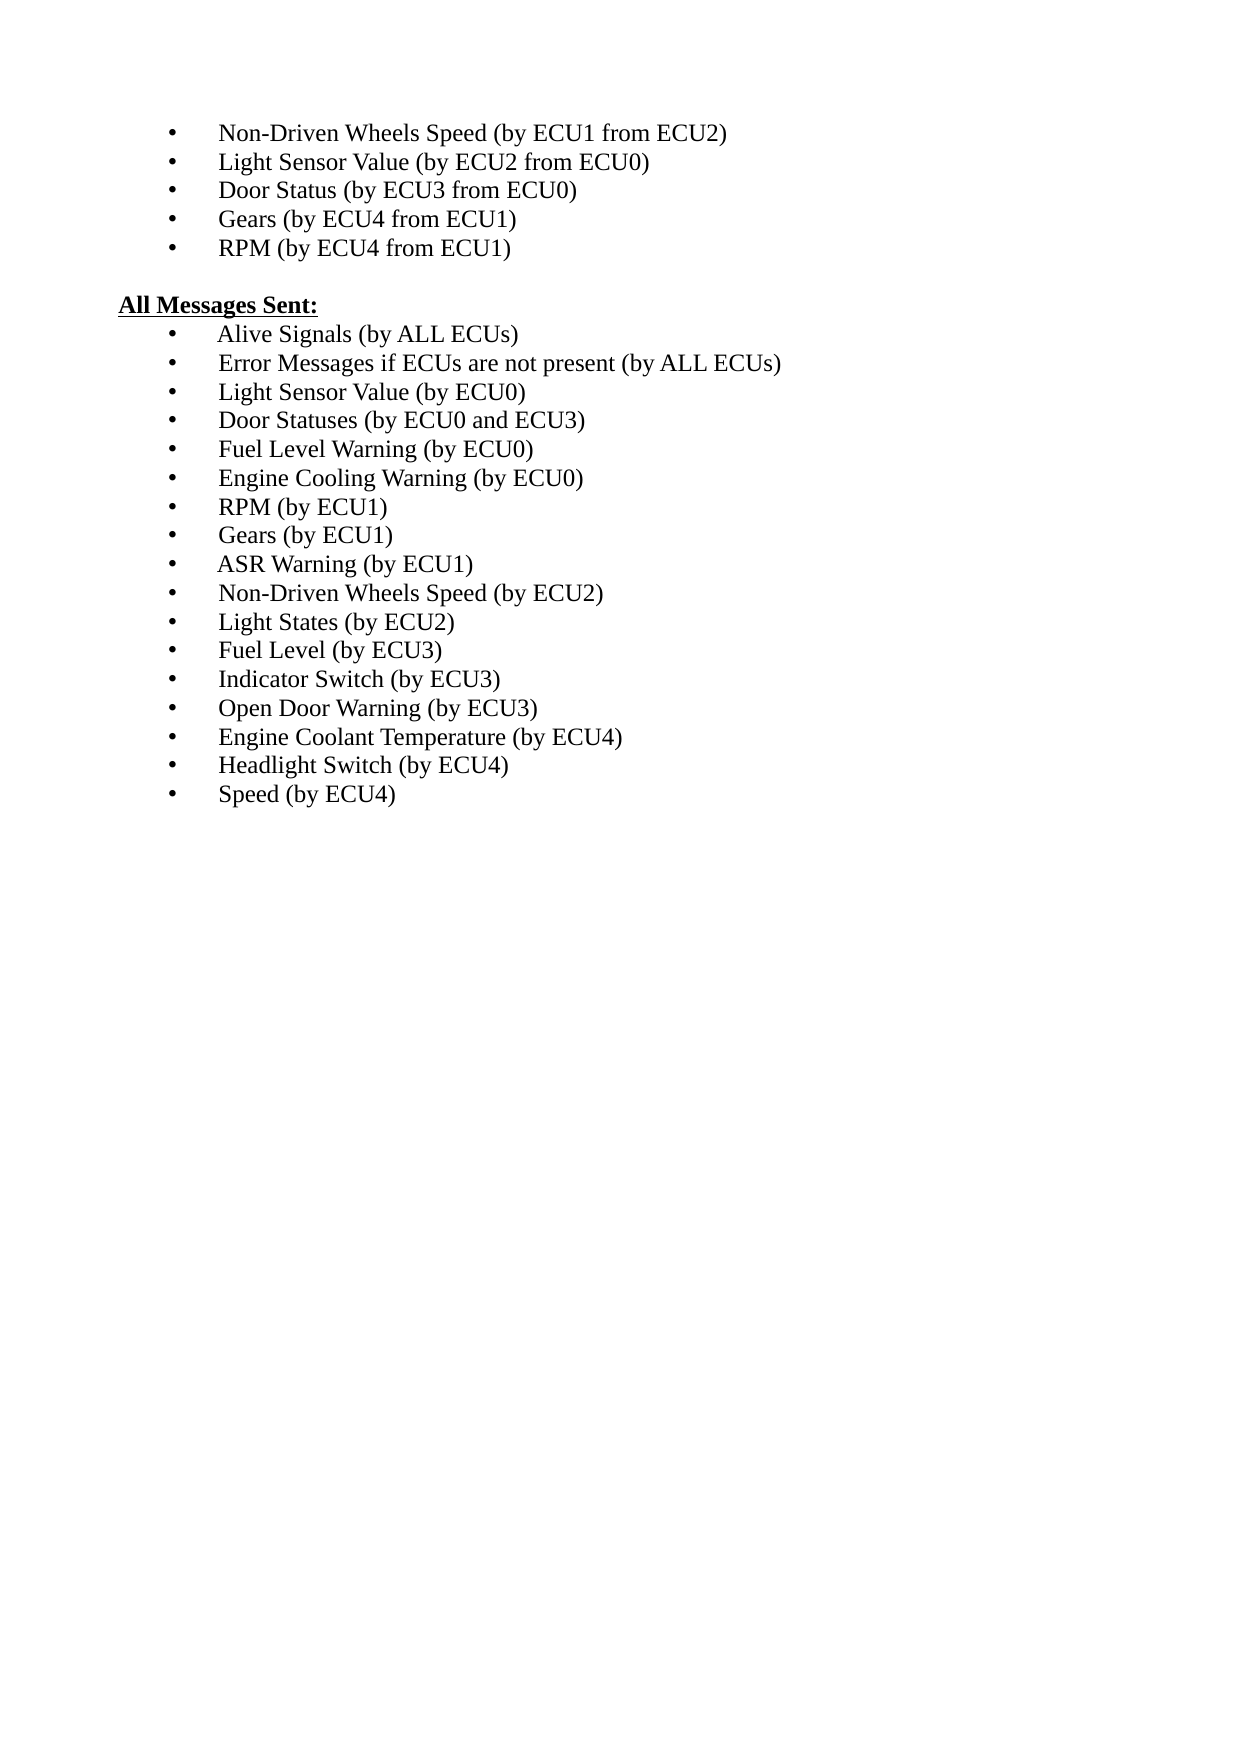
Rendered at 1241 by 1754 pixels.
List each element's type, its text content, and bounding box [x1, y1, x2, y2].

list Light Sensor Value (by ECU0) [168, 377, 1122, 406]
list Indicator Switch (by ECU3) [168, 664, 1122, 693]
list Gears (by ECU1) [168, 521, 1122, 549]
list Engine Coolant Temperature (by ECU4) [168, 722, 1122, 751]
list Fuel Level Warning (by ECU0) [168, 434, 1122, 463]
list Error Messages if ECUs are not present (by ALL ECUs) [168, 348, 1122, 377]
list Gears (by ECU4 from ECU1) [168, 204, 1122, 233]
list RPM (by ECU1) [168, 492, 1122, 521]
list Door Status (by ECU3 from ECU0) [168, 176, 1122, 204]
list Light States (by ECU2) [168, 607, 1122, 636]
list Non-Driven Wheels Speed (by ECU1 from ECU2) [168, 118, 1122, 147]
list Light Sensor Value (by ECU2 from ECU0) [168, 147, 1122, 176]
list Alive Signals (by ALL ECUs) [168, 319, 1122, 348]
list Open Door Warning (by ECU3) [168, 693, 1122, 722]
text All Messages Sent: [118, 291, 1122, 319]
list Speed (by ECU4) [168, 779, 1122, 808]
list Headlight Switch (by ECU4) [168, 751, 1122, 779]
list Door Statuses (by ECU0 and ECU3) [168, 406, 1122, 434]
list Engine Cooling Warning (by ECU0) [168, 463, 1122, 492]
list Fuel Level (by ECU3) [168, 636, 1122, 664]
list Non-Driven Wheels Speed (by ECU2) [168, 578, 1122, 607]
list RPM (by ECU4 from ECU1) [168, 233, 1122, 262]
list ASR Warning (by ECU1) [168, 549, 1122, 578]
